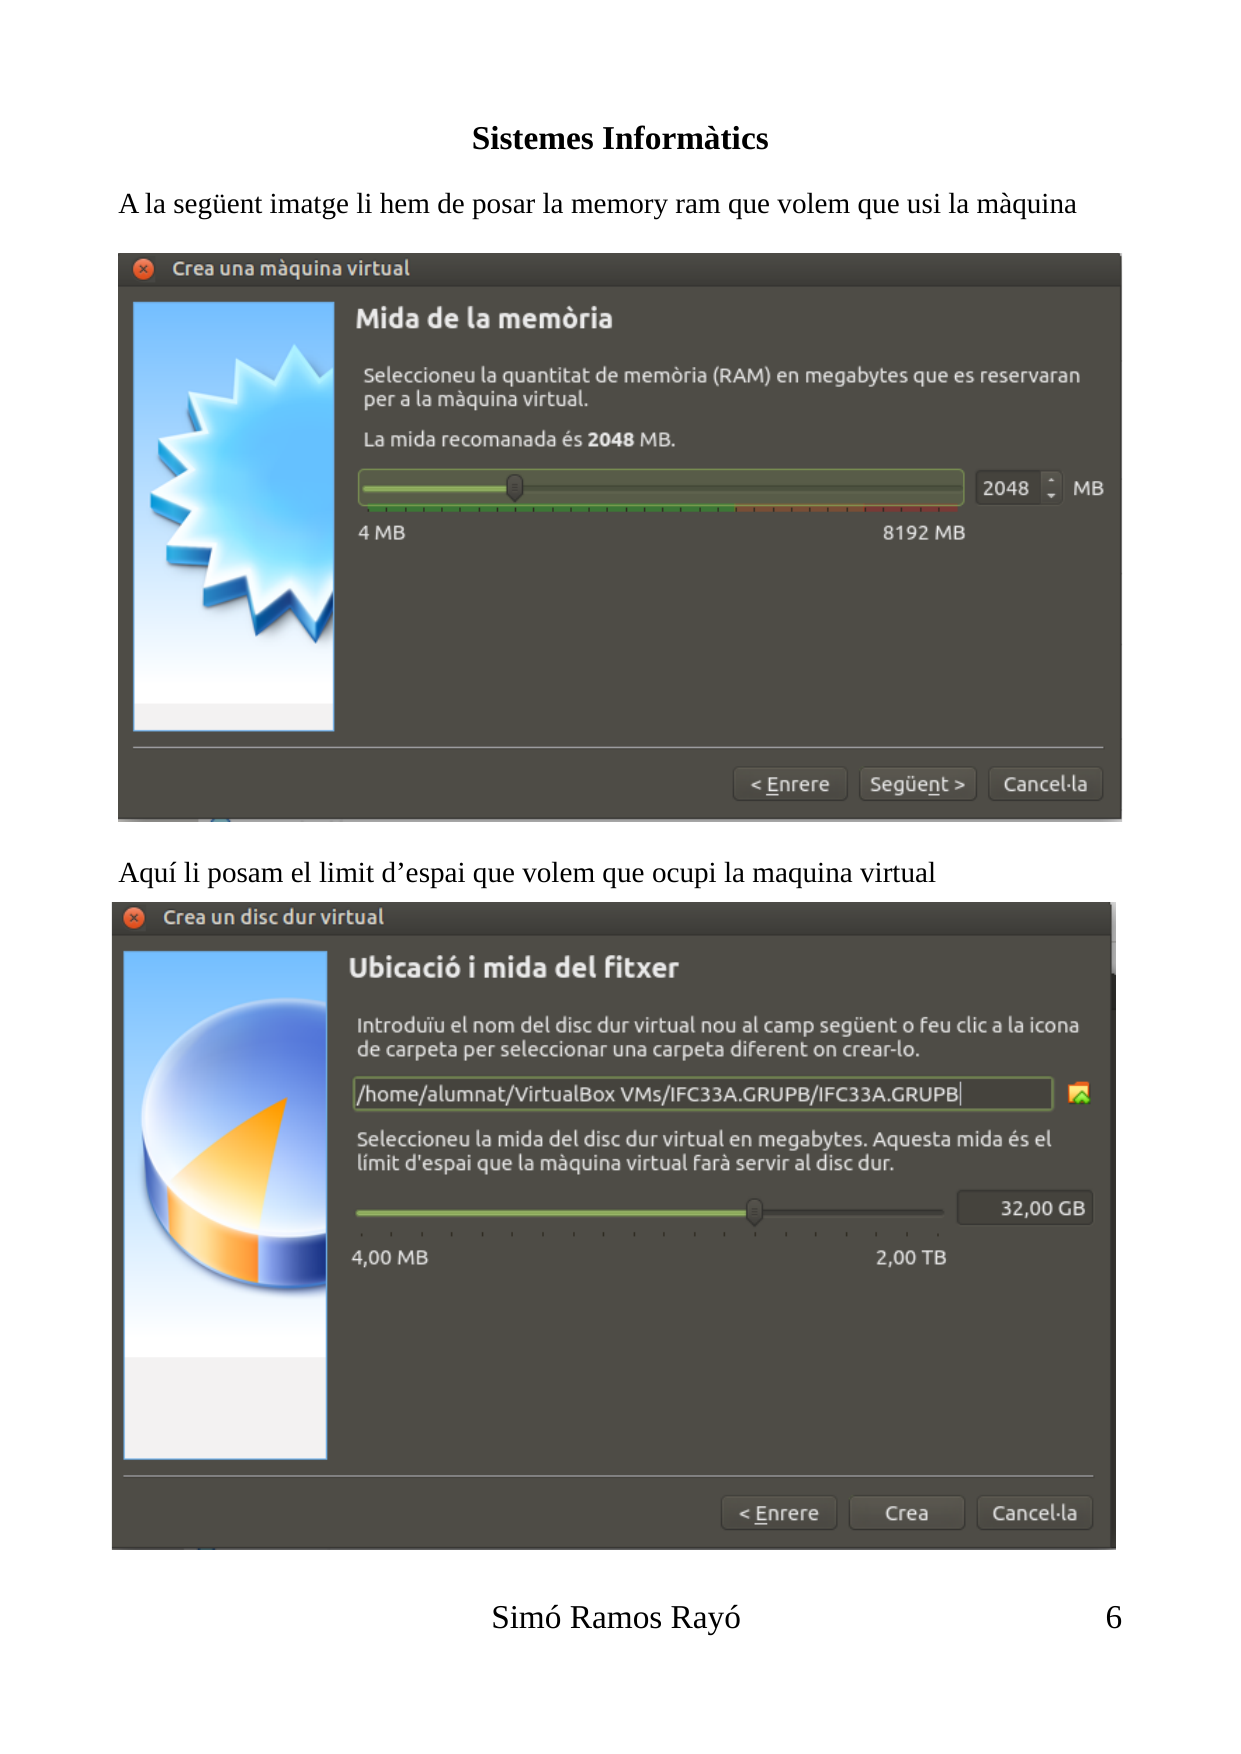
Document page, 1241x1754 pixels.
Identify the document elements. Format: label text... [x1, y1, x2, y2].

picture [111, 902, 1116, 1550]
text A la següent imatge li hem de posar la memory ram que volem que usi la màquina [118, 186, 1122, 219]
text Aquí li posam el limit d’espai que volem que ocupi la maquina virtual [118, 855, 1122, 888]
picture [118, 253, 1123, 822]
